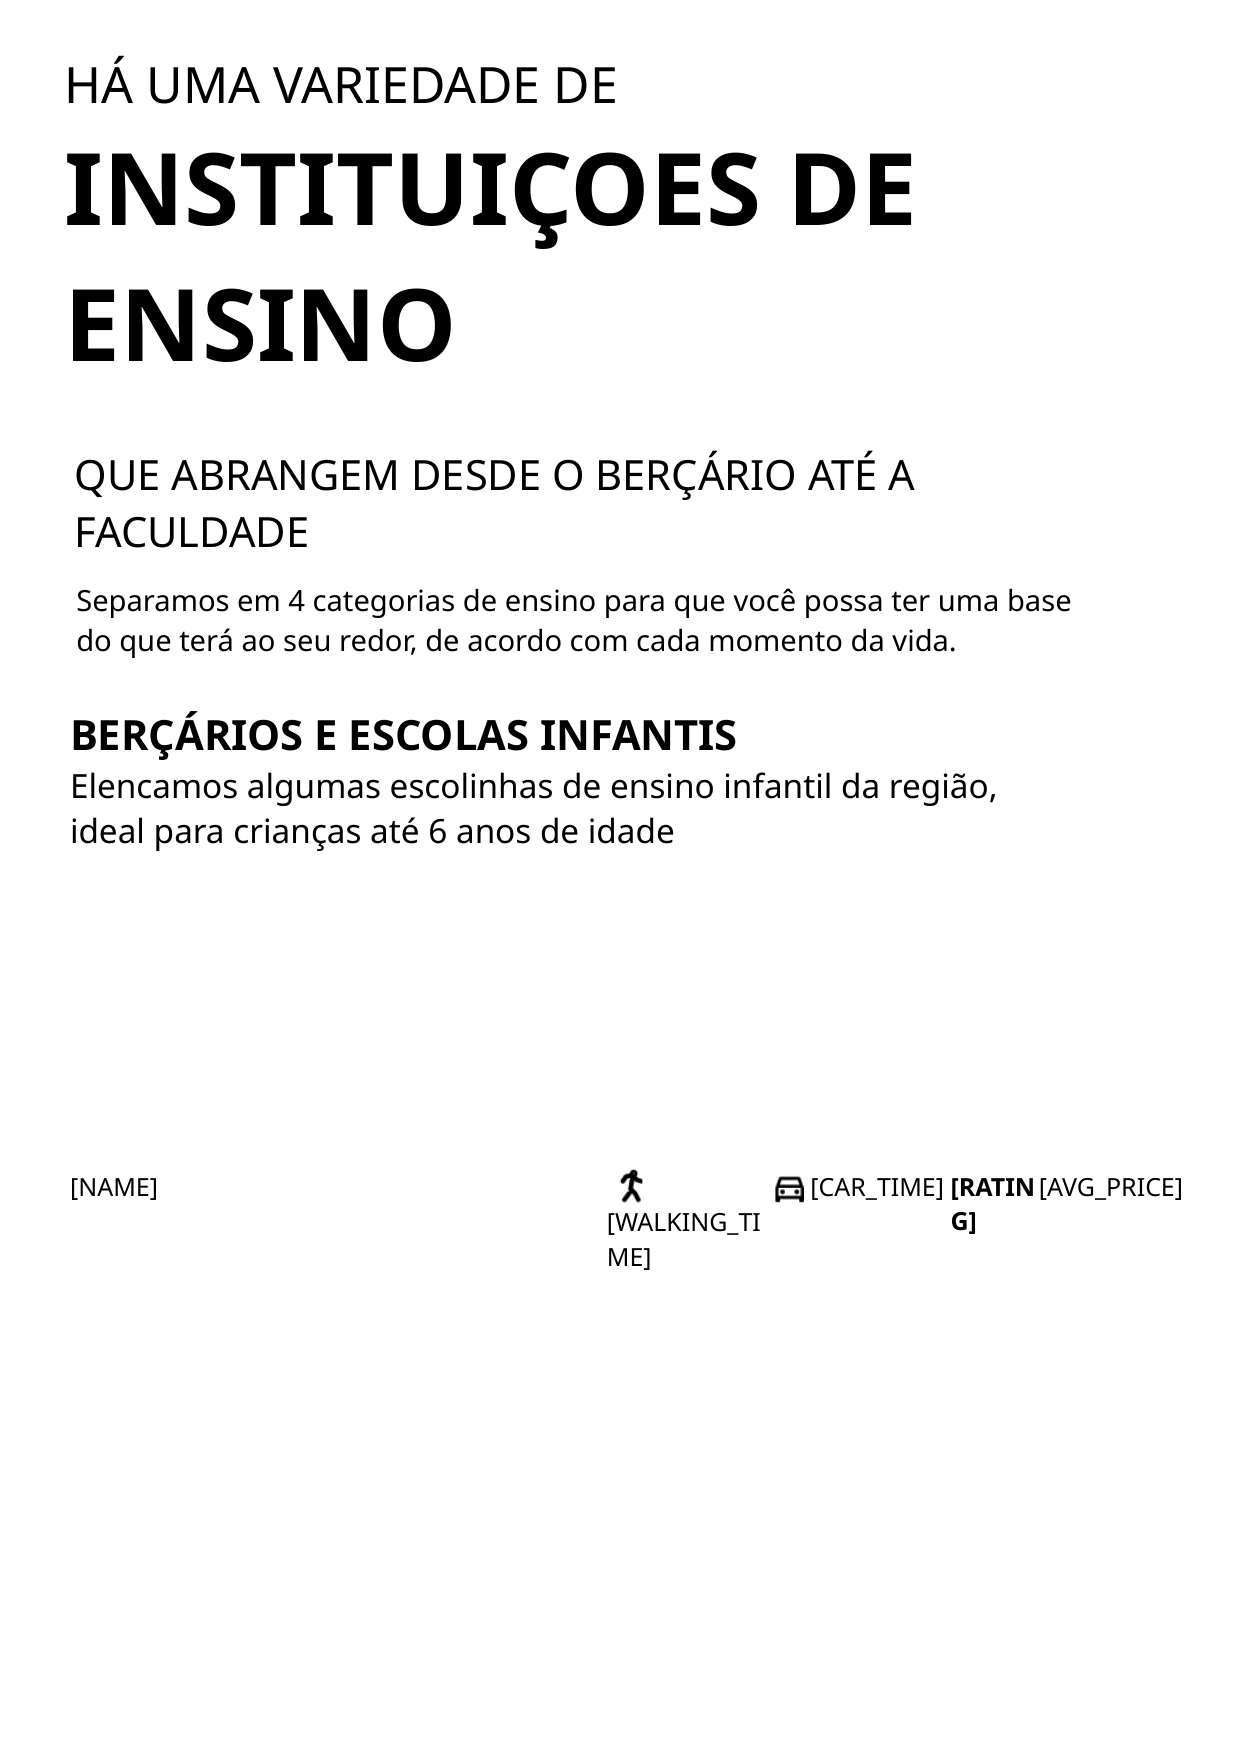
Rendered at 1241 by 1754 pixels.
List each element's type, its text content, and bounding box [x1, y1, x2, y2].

text Separamos em 4 categorias de ensino para que você possa ter uma base do que terá ao seu redor, de acordo com cada momento da vida. [76, 580, 1088, 660]
table_header [NAME] [70, 1170, 607, 1273]
table_header [AVG_PRICE] [1039, 1170, 1198, 1273]
text BERÇÁRIOS E ESCOLAS INFANTIS [70, 706, 1081, 763]
text Elencamos algumas escolinhas de ensino infantil da região, ideal para crianças até 6 anos de idade [70, 763, 1081, 854]
table_header [CAR_TIME] [767, 1170, 950, 1273]
picture [766, 1169, 804, 1207]
text HÁ UMA VARIEDADE DE [64, 50, 953, 118]
table_header [WALKING_TIME] [607, 1170, 767, 1273]
picture [606, 1169, 643, 1206]
text QUE ABRANGEM DESDE O BERÇÁRIO ATÉ A FACULDADE [74, 446, 1086, 556]
text INSTITUIÇOES DE ENSINO [64, 118, 953, 391]
table_header [RATING] [950, 1170, 1039, 1273]
